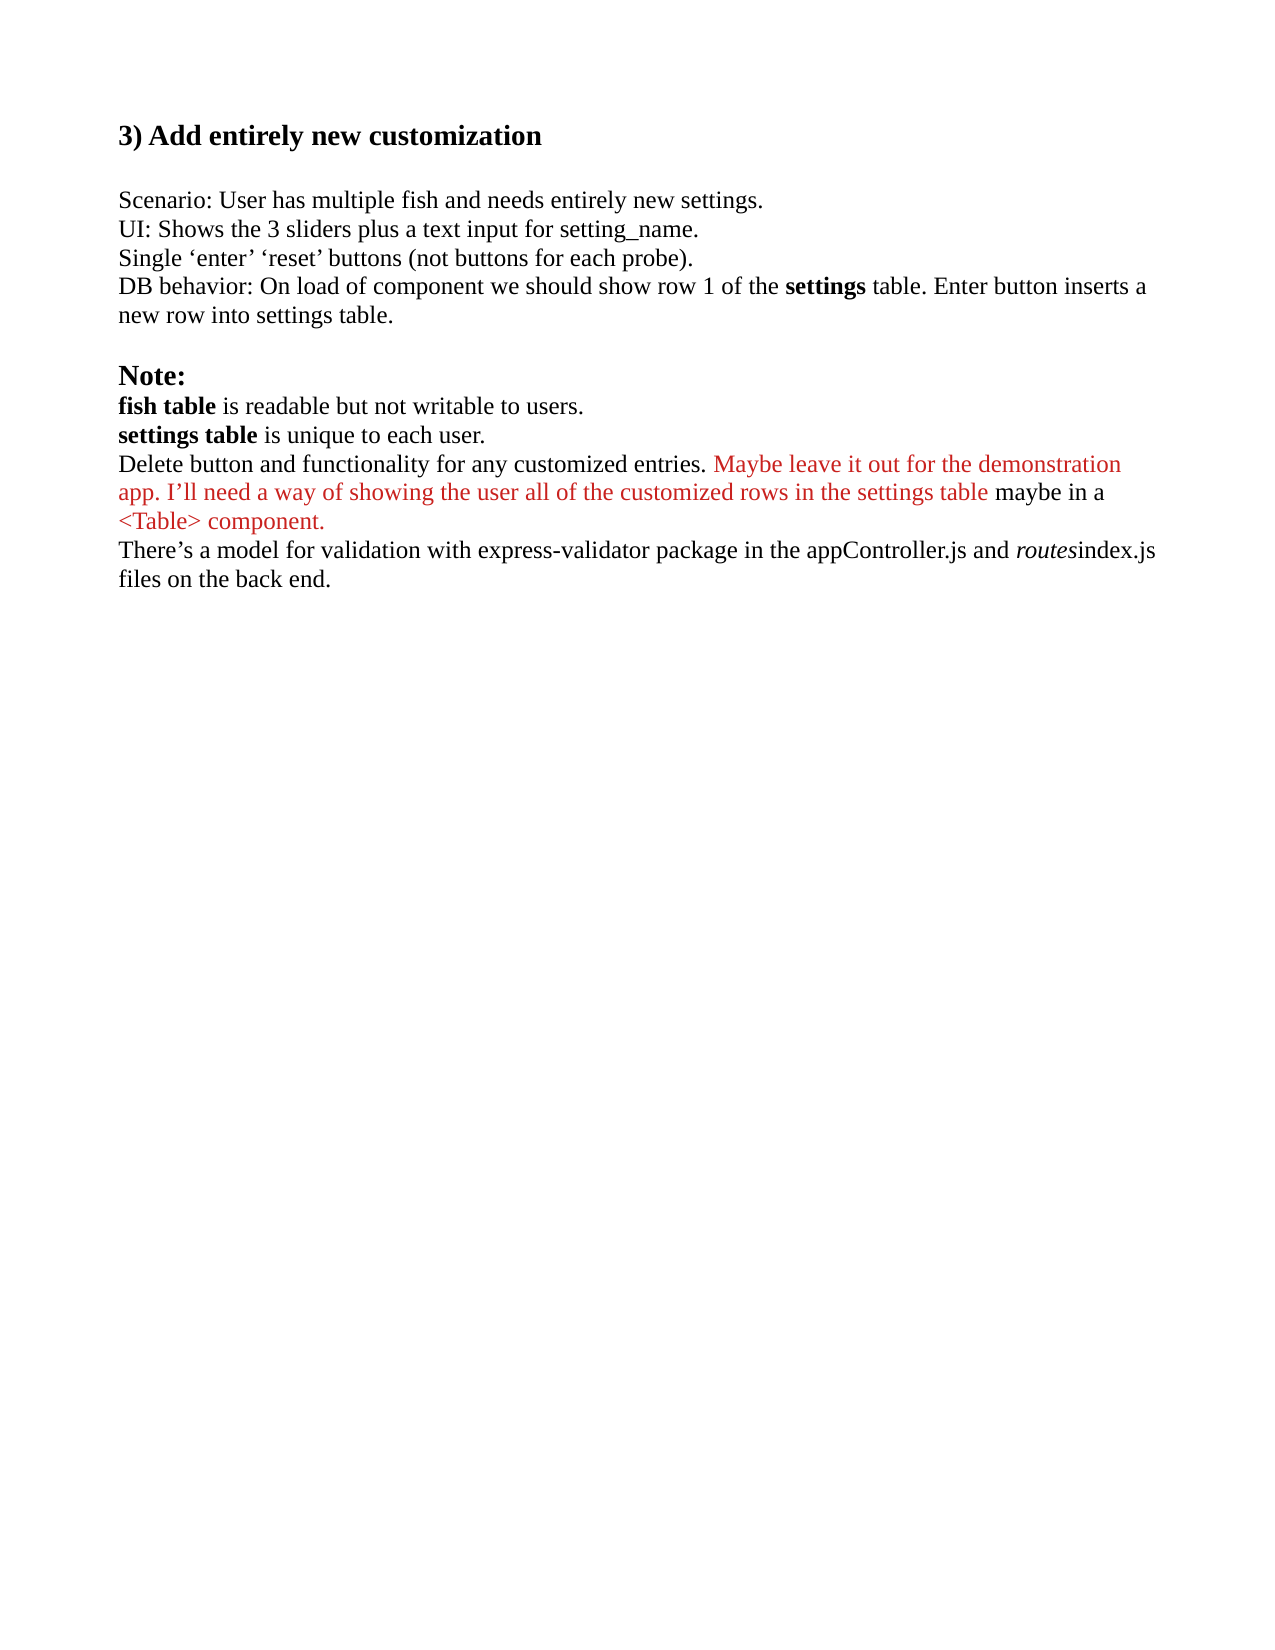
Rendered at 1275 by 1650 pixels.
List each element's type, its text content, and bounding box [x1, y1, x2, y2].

text Single ‘enter’ ‘reset’ buttons (not buttons for each probe). [118, 243, 1157, 271]
text Delete button and functionality for any customized entries. Maybe leave it out for the demonstration app. I’ll need a way of showing the user all of the customized rows in the settings table maybe in a <Table> component. [118, 449, 1157, 535]
text settings table is unique to each user. [118, 420, 1157, 449]
text Note: [118, 358, 1157, 391]
text UI: Shows the 3 sliders plus a text input for setting_name. [118, 214, 1157, 243]
text fish table is readable but not writable to users. [118, 391, 1157, 420]
text There’s a model for validation with express-validator package in the appController.js and routesindex.js files on the back end. [118, 535, 1157, 592]
text DB behavior: On load of component we should show row 1 of the settings table. Enter button inserts a new row into settings table. [118, 271, 1157, 329]
text Scenario: User has multiple fish and needs entirely new settings. [118, 185, 1157, 214]
text 3) Add entirely new customization [118, 118, 1157, 152]
